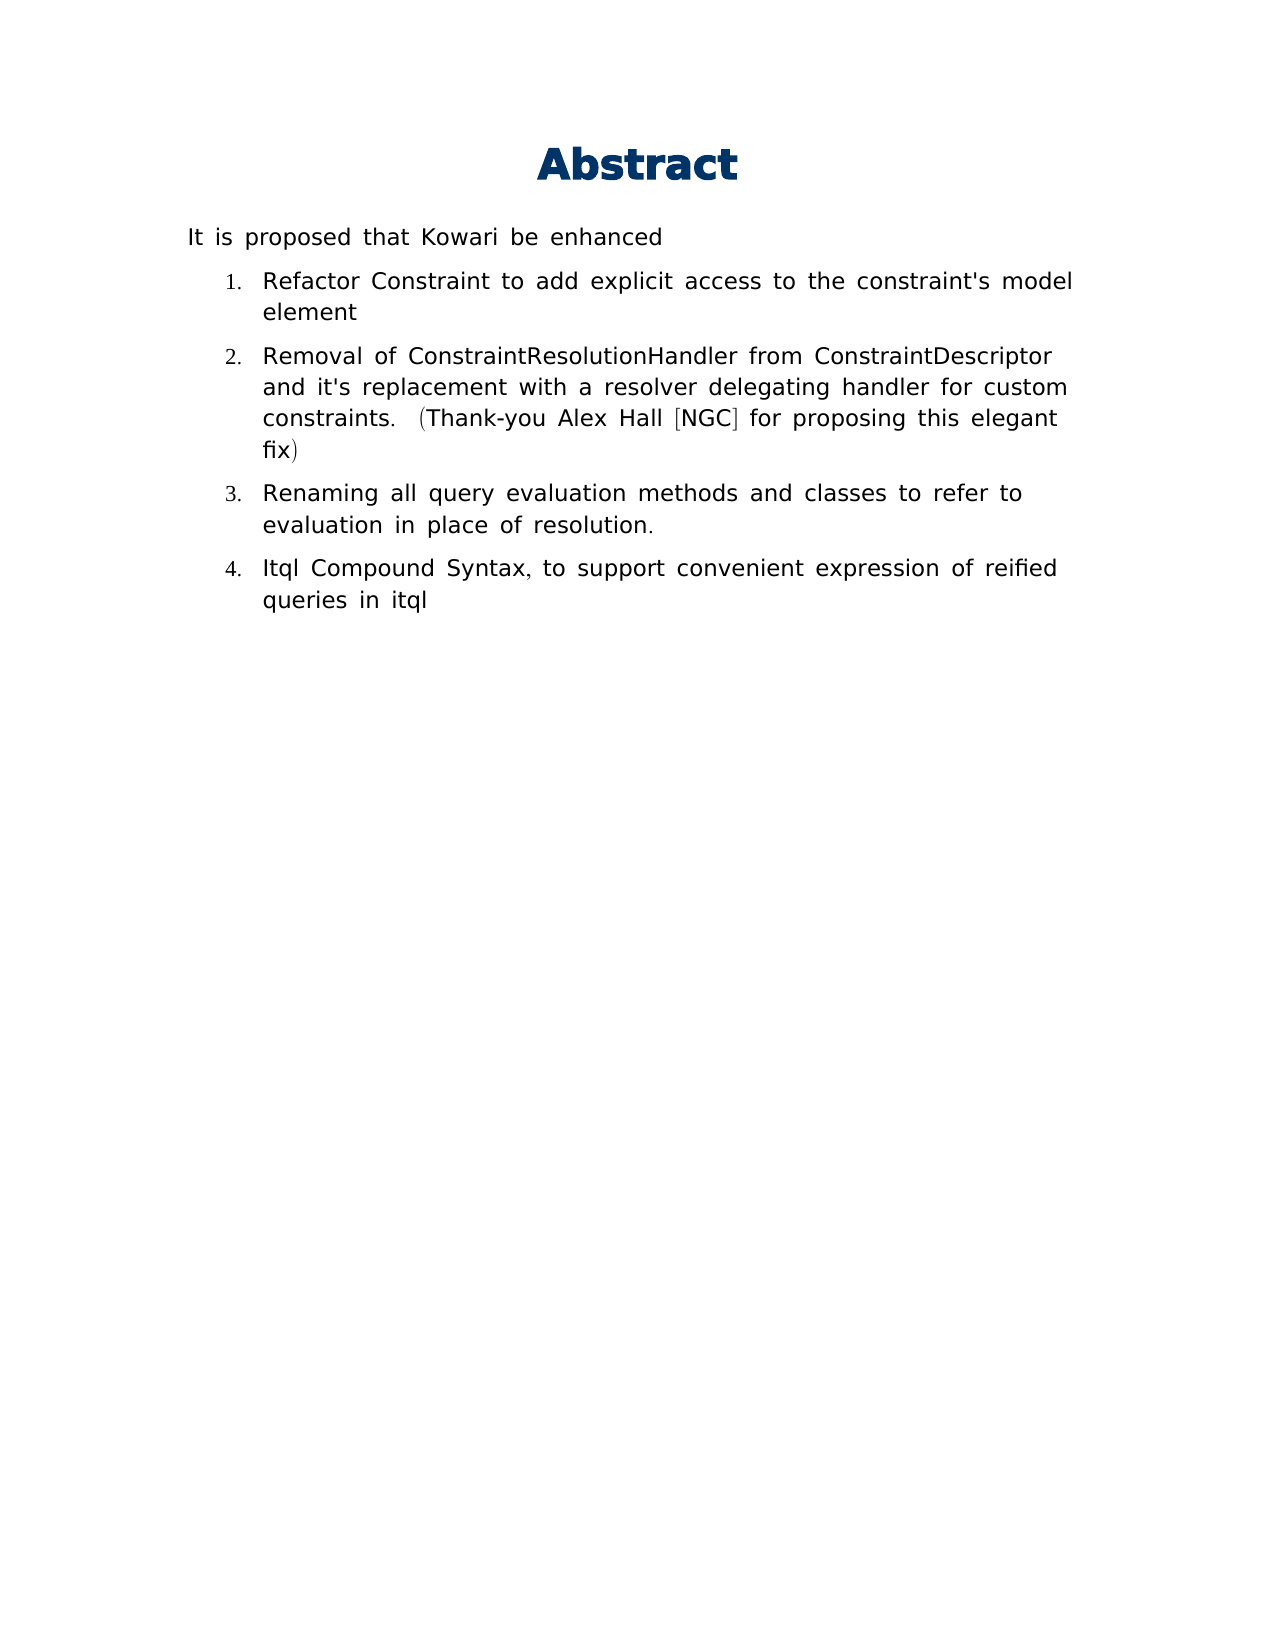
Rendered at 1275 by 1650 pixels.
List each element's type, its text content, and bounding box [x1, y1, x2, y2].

list Itql Compound Syntax, to support convenient expression of reified queries in itql [225, 561, 1087, 613]
list Refactor Constraint to add explicit access to the constraint's model element [225, 273, 1087, 325]
subtitle Abstract [187, 150, 1087, 188]
list Removal of ConstraintResolutionHandler from ConstraintDescriptor and it's replacement with a resolver delegating handler for custom constraints. (Thank-you Alex Hall [NGC] for proposing this elegant fix) [225, 348, 1087, 463]
list Renaming all query evaluation methods and classes to refer to evaluation in place of resolution. [225, 486, 1087, 538]
text It is proposed that Kowari be enhanced [187, 229, 1087, 250]
